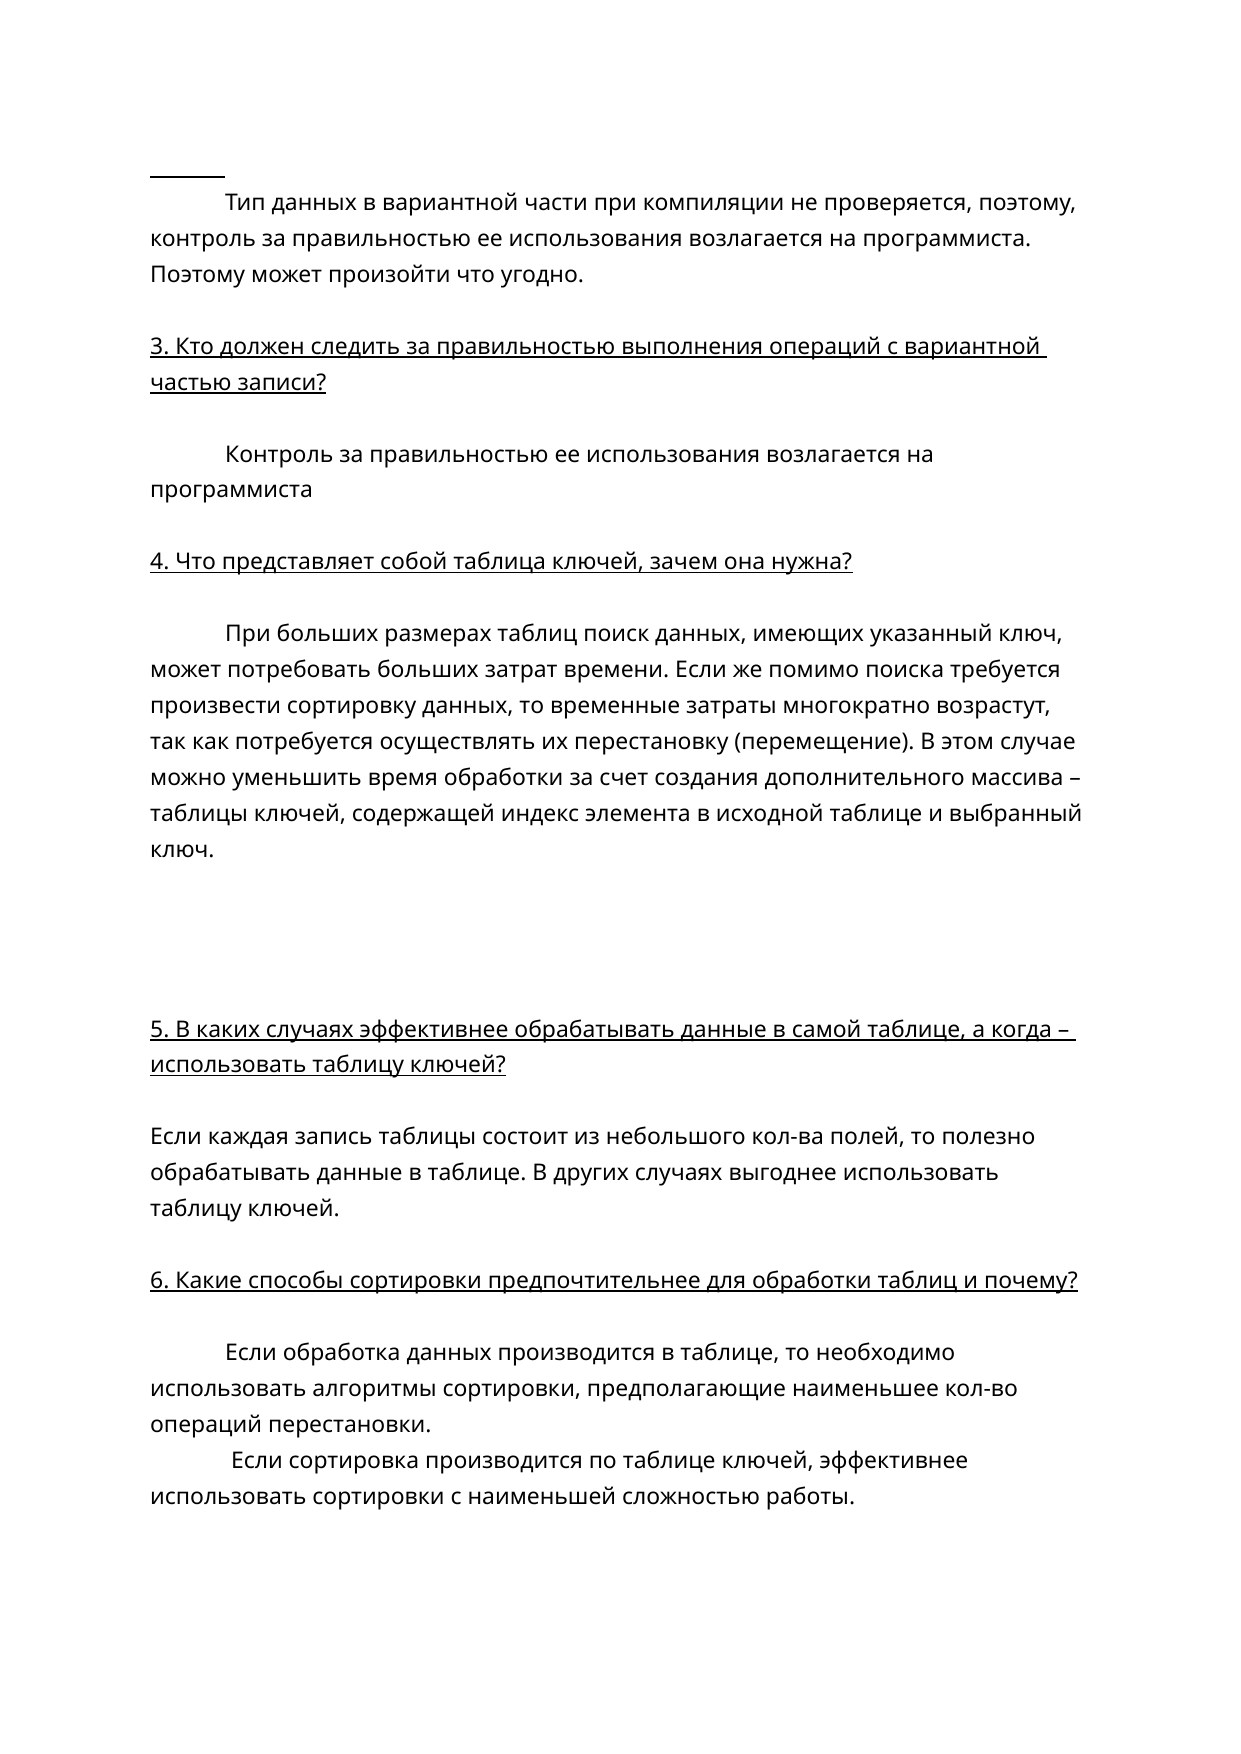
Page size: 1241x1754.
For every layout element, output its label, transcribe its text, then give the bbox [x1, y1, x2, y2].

text При больших размерах таблиц поиск данных, имеющих указанный ключ, может потребовать больших затрат времени. Если же помимо поиска требуется произвести сортировку данных, то временные затраты многократно возрастут, так как потребуется осуществлять их перестановку (перемещение). В этом случае можно уменьшить время обработки за счет создания дополнительного массива – таблицы ключей, содержащей индекс элемента в исходной таблице и выбранный ключ. [150, 617, 1090, 864]
text Если каждая запись таблицы состоит из небольшого кол-ва полей, то полезно обрабатывать данные в таблице. В других случаях выгоднее использовать таблицу ключей. [150, 1120, 1090, 1223]
text 3. Кто должен следить за правильностью выполнения операций с вариантной частью записи? [150, 330, 1090, 397]
text 4. Что представляет собой таблица ключей, зачем она нужна? [150, 545, 1090, 577]
text Контроль за правильностью ее использования возлагается на программиста [150, 437, 1090, 505]
text Если сортировка производится по таблице ключей, эффективнее использовать сортировки с наименьшей сложностью работы. [150, 1444, 1090, 1511]
text Тип данных в вариантной части при компиляции не проверяется, поэтому, контроль за правильностью ее использования возлагается на программиста. Поэтому может произойти что угодно. [150, 186, 1090, 289]
text Если обработка данных производится в таблице, то необходимо использовать алгоритмы сортировки, предполагающие наименьшее кол-во операций перестановки. [150, 1336, 1090, 1439]
text 5. В каких случаях эффективнее обрабатывать данные в самой таблице, а когда – использовать таблицу ключей? [150, 1012, 1090, 1080]
text 6. Какие способы сортировки предпочтительнее для обработки таблиц и почему? [150, 1264, 1090, 1295]
